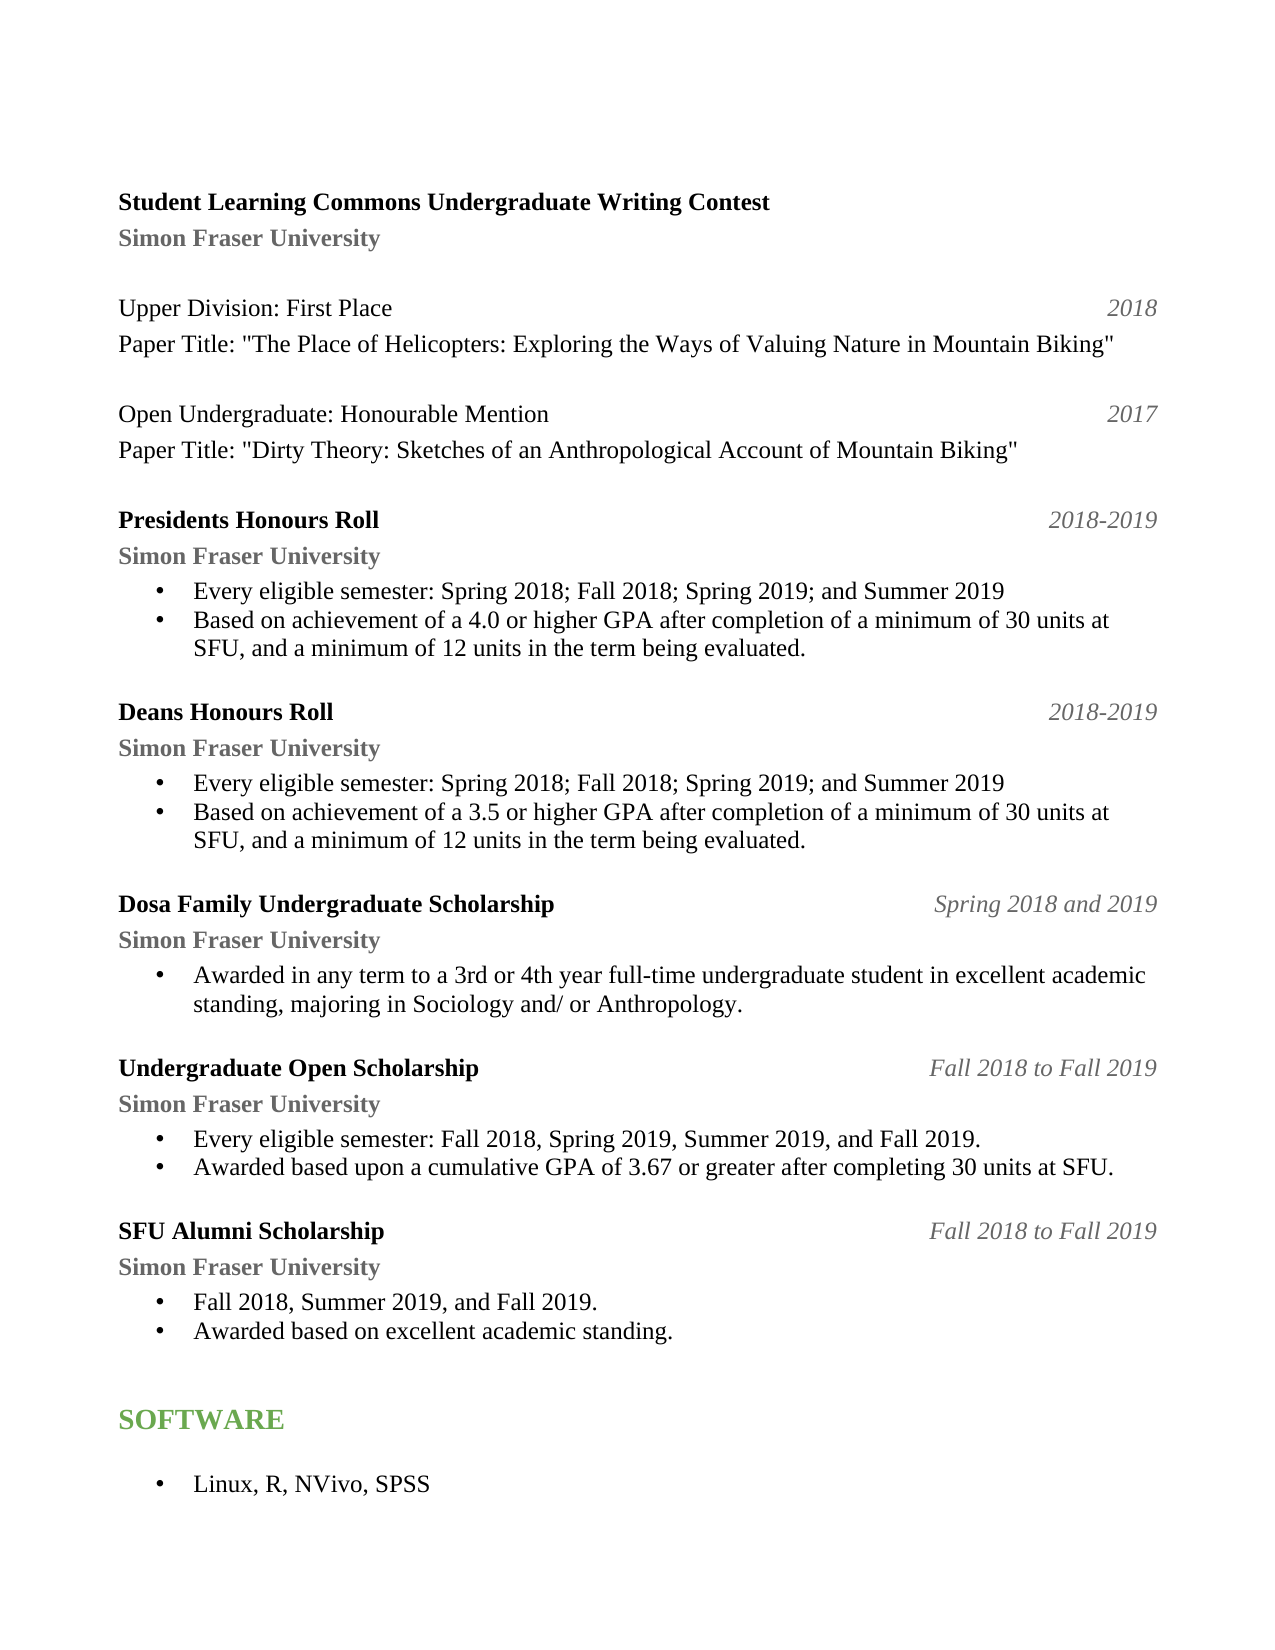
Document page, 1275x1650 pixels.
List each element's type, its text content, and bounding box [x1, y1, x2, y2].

list Linux, R, NVivo, SPSS [156, 1469, 1157, 1498]
text SOFTWARE [118, 1402, 1157, 1436]
list Fall 2018, Summer 2019, and Fall 2019. [156, 1287, 1157, 1316]
list Every eligible semester: Spring 2018; Fall 2018; Spring 2019; and Summer 2019 [156, 576, 1157, 605]
table_header SFU Alumni Scholarship [118, 1215, 637, 1251]
table_header Presidents Honours Roll [118, 504, 637, 540]
table_cell [638, 222, 1157, 258]
list Every eligible semester: Spring 2018; Fall 2018; Spring 2019; and Summer 2019 [156, 768, 1157, 797]
table_cell Simon Fraser University [118, 540, 637, 576]
table_cell Simon Fraser University [118, 222, 637, 258]
table_header 2018-2019 [638, 696, 1157, 732]
table_cell Paper Title: "Dirty Theory: Sketches of an Anthropological Account of Mountain Biking" [118, 434, 1157, 470]
table_cell Paper Title: "The Place of Helicopters: Exploring the Ways of Valuing Nature in Mountain Biking" [118, 328, 1157, 364]
list Awarded based upon a cumulative GPA of 3.67 or greater after completing 30 units at SFU. [156, 1152, 1157, 1181]
table_header Open Undergraduate: Honourable Mention [118, 398, 637, 434]
table_cell Simon Fraser University [118, 1088, 637, 1124]
table_cell [638, 924, 1157, 960]
table_header Fall 2018 to Fall 2019 [638, 1215, 1157, 1251]
table_header Fall 2018 to Fall 2019 [638, 1052, 1157, 1088]
table_cell Simon Fraser University [118, 924, 637, 960]
table_header Undergraduate Open Scholarship [118, 1052, 637, 1088]
table_header Dosa Family Undergraduate Scholarship [118, 889, 637, 924]
list Based on achievement of a 3.5 or higher GPA after completion of a minimum of 30 units at SFU, and a minimum of 12 units in the term being evaluated. [156, 797, 1157, 854]
table_cell [638, 540, 1157, 576]
table_header Deans Honours Roll [118, 696, 637, 732]
table_header 2018 [638, 292, 1157, 328]
list Based on achievement of a 4.0 or higher GPA after completion of a minimum of 30 units at SFU, and a minimum of 12 units in the term being evaluated. [156, 605, 1157, 662]
table_header Spring 2018 and 2019 [638, 889, 1157, 924]
table_header Upper Division: First Place [118, 292, 637, 328]
table_cell Simon Fraser University [118, 732, 637, 768]
table_cell [638, 1251, 1157, 1287]
list Awarded in any term to a 3rd or 4th year full-time undergraduate student in excellent academic standing, majoring in Sociology and/ or Anthropology. [156, 960, 1157, 1018]
list Awarded based on excellent academic standing. [156, 1316, 1157, 1345]
list Every eligible semester: Fall 2018, Spring 2019, Summer 2019, and Fall 2019. [156, 1124, 1157, 1152]
table_cell Simon Fraser University [118, 1251, 637, 1287]
table_header Student Learning Commons Undergraduate Writing Contest [118, 186, 1157, 222]
table_header 2017 [638, 398, 1157, 434]
table_header 2018-2019 [638, 504, 1157, 540]
table_cell [638, 1088, 1157, 1124]
table_cell [638, 732, 1157, 768]
